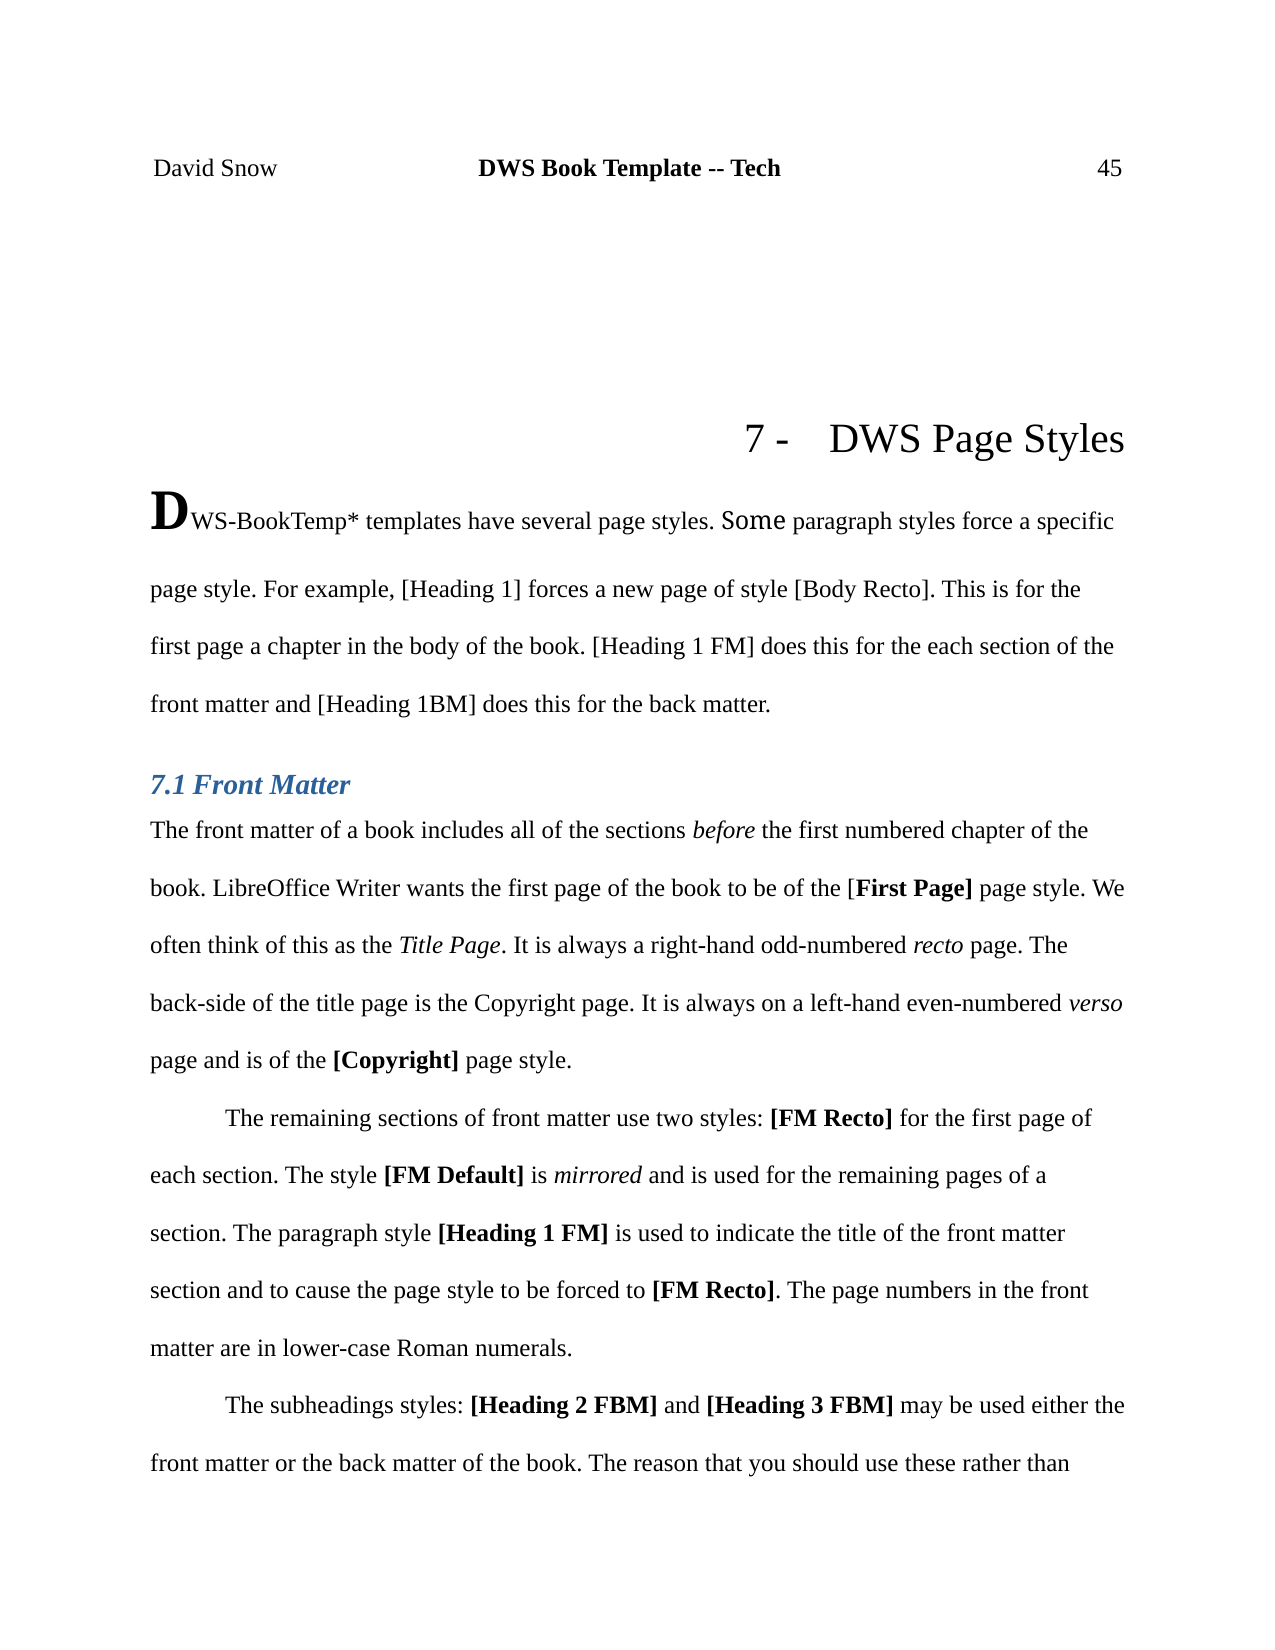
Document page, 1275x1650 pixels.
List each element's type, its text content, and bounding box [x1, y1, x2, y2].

text The subheadings styles: [Heading 2 FBM] and [Heading 3 FBM] may be used either the front matter or the back matter of the book. The reason that you should use these rather than [150, 1390, 1125, 1477]
subtitle Front Matter [150, 767, 1125, 801]
text DWS-BookTemp* templates have several page styles. Some paragraph styles force a specific page style. For example, [Heading 1] forces a new page of style [Body Recto]. This is for the first page a chapter in the body of the book. [Heading 1 FM] does this for the each section of the front matter and [Heading 1BM] does this for the back matter. [150, 474, 1125, 718]
text The front matter of a book includes all of the sections before the first numbered chapter of the book. LibreOffice Writer wants the first page of the book to be of the [First Page] page style. We often think of this as the Title Page. It is always a right-hand odd-numbered recto page. The back-side of the title page is the Copyright page. It is always on a left-hand even-numbered verso page and is of the [Copyright] page style. [150, 815, 1125, 1074]
text The remaining sections of front matter use two styles: [FM Recto] for the first page of each section. The style [FM Default] is mirrored and is used for the remaining pages of a section. The paragraph style [Heading 1 FM] is used to indicate the title of the front matter section and to cause the page style to be forced to [FM Recto]. The page numbers in the front matter are in lower-case Roman numerals. [150, 1103, 1125, 1362]
subtitle DWS Page Styles [150, 414, 1125, 462]
